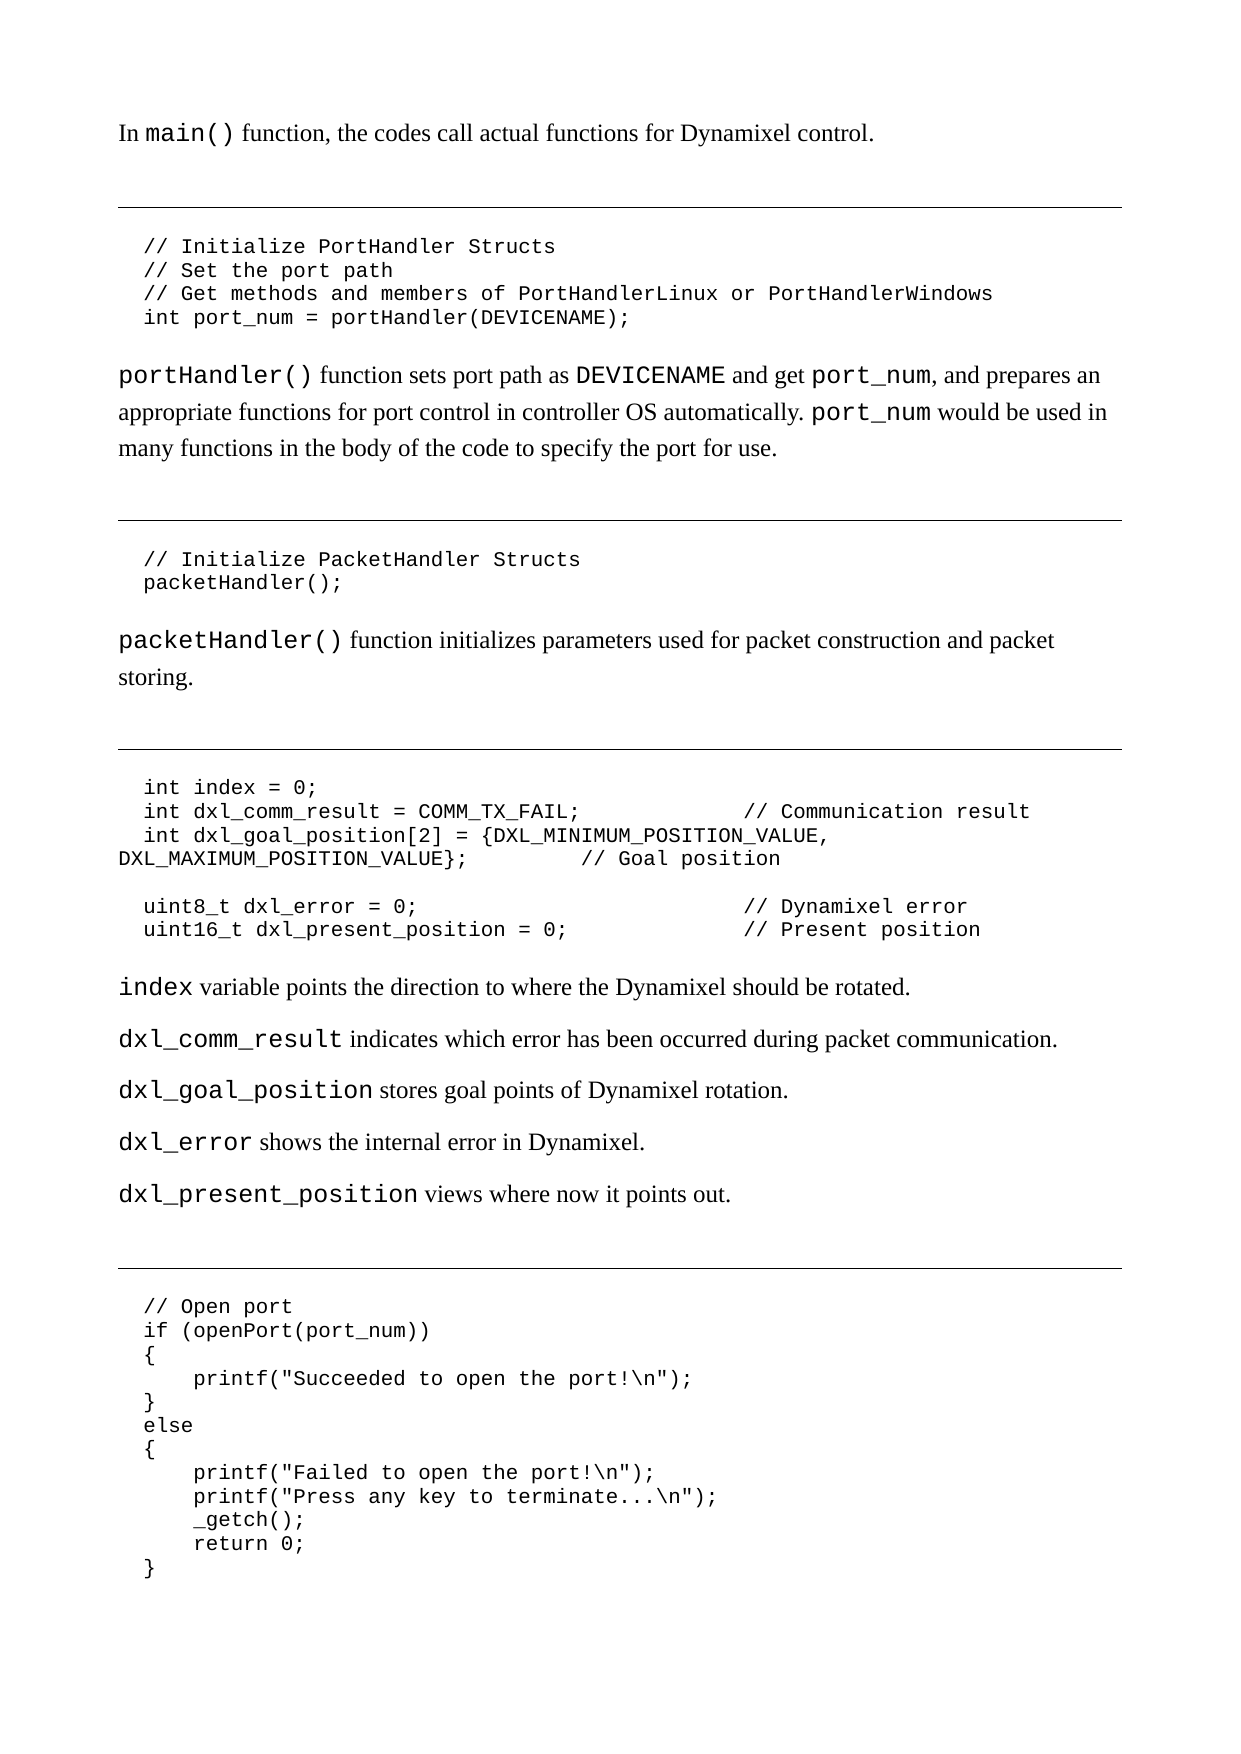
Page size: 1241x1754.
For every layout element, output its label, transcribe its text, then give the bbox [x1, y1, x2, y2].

text // Open port [118, 1297, 1122, 1320]
text // Initialize PortHandler Structs [118, 236, 1122, 260]
text packetHandler() function initializes parameters used for packet construction and packet storing. [118, 625, 1122, 691]
text dxl_goal_position stores goal points of Dynamixel rotation. [118, 1076, 1122, 1106]
text int index = 0; [118, 777, 1122, 801]
text uint8_t dxl_error = 0; // Dynamixel error [118, 896, 1122, 919]
text { [118, 1344, 1122, 1367]
text // Set the port path [118, 260, 1122, 283]
text dxl_error shows the internal error in Dynamixel. [118, 1127, 1122, 1158]
text dxl_present_position views where now it points out. [118, 1179, 1122, 1209]
text else [118, 1415, 1122, 1438]
text printf("Press any key to terminate...\n"); [118, 1486, 1122, 1509]
text _getch(); [118, 1509, 1122, 1533]
text // Initialize PacketHandler Structs [118, 549, 1122, 572]
text uint16_t dxl_present_position = 0; // Present position [118, 919, 1122, 943]
text portHandler() function sets port path as DEVICENAME and get port_num, and prepares an appropriate functions for port control in controller OS automatically. port_num would be used in many functions in the body of the code to specify the port for use. [118, 360, 1122, 462]
text packetHandler(); [118, 572, 1122, 596]
text return 0; [118, 1533, 1122, 1557]
text if (openPort(port_num)) [118, 1320, 1122, 1344]
text dxl_comm_result indicates which error has been occurred during packet communication. [118, 1024, 1122, 1055]
text { [118, 1438, 1122, 1462]
text In main() function, the codes call actual functions for Dynamixel control. [118, 118, 1122, 149]
text int dxl_goal_position[2] = {DXL_MINIMUM_POSITION_VALUE, DXL_MAXIMUM_POSITION_VALUE}; // Goal position [118, 825, 1122, 872]
text index variable points the direction to where the Dynamixel should be rotated. [118, 972, 1122, 1003]
text // Get methods and members of PortHandlerLinux or PortHandlerWindows [118, 283, 1122, 307]
text } [118, 1391, 1122, 1415]
text printf("Succeeded to open the port!\n"); [118, 1367, 1122, 1391]
text } [118, 1557, 1122, 1580]
text int port_num = portHandler(DEVICENAME); [118, 307, 1122, 331]
text int dxl_comm_result = COMM_TX_FAIL; // Communication result [118, 801, 1122, 825]
text printf("Failed to open the port!\n"); [118, 1462, 1122, 1486]
